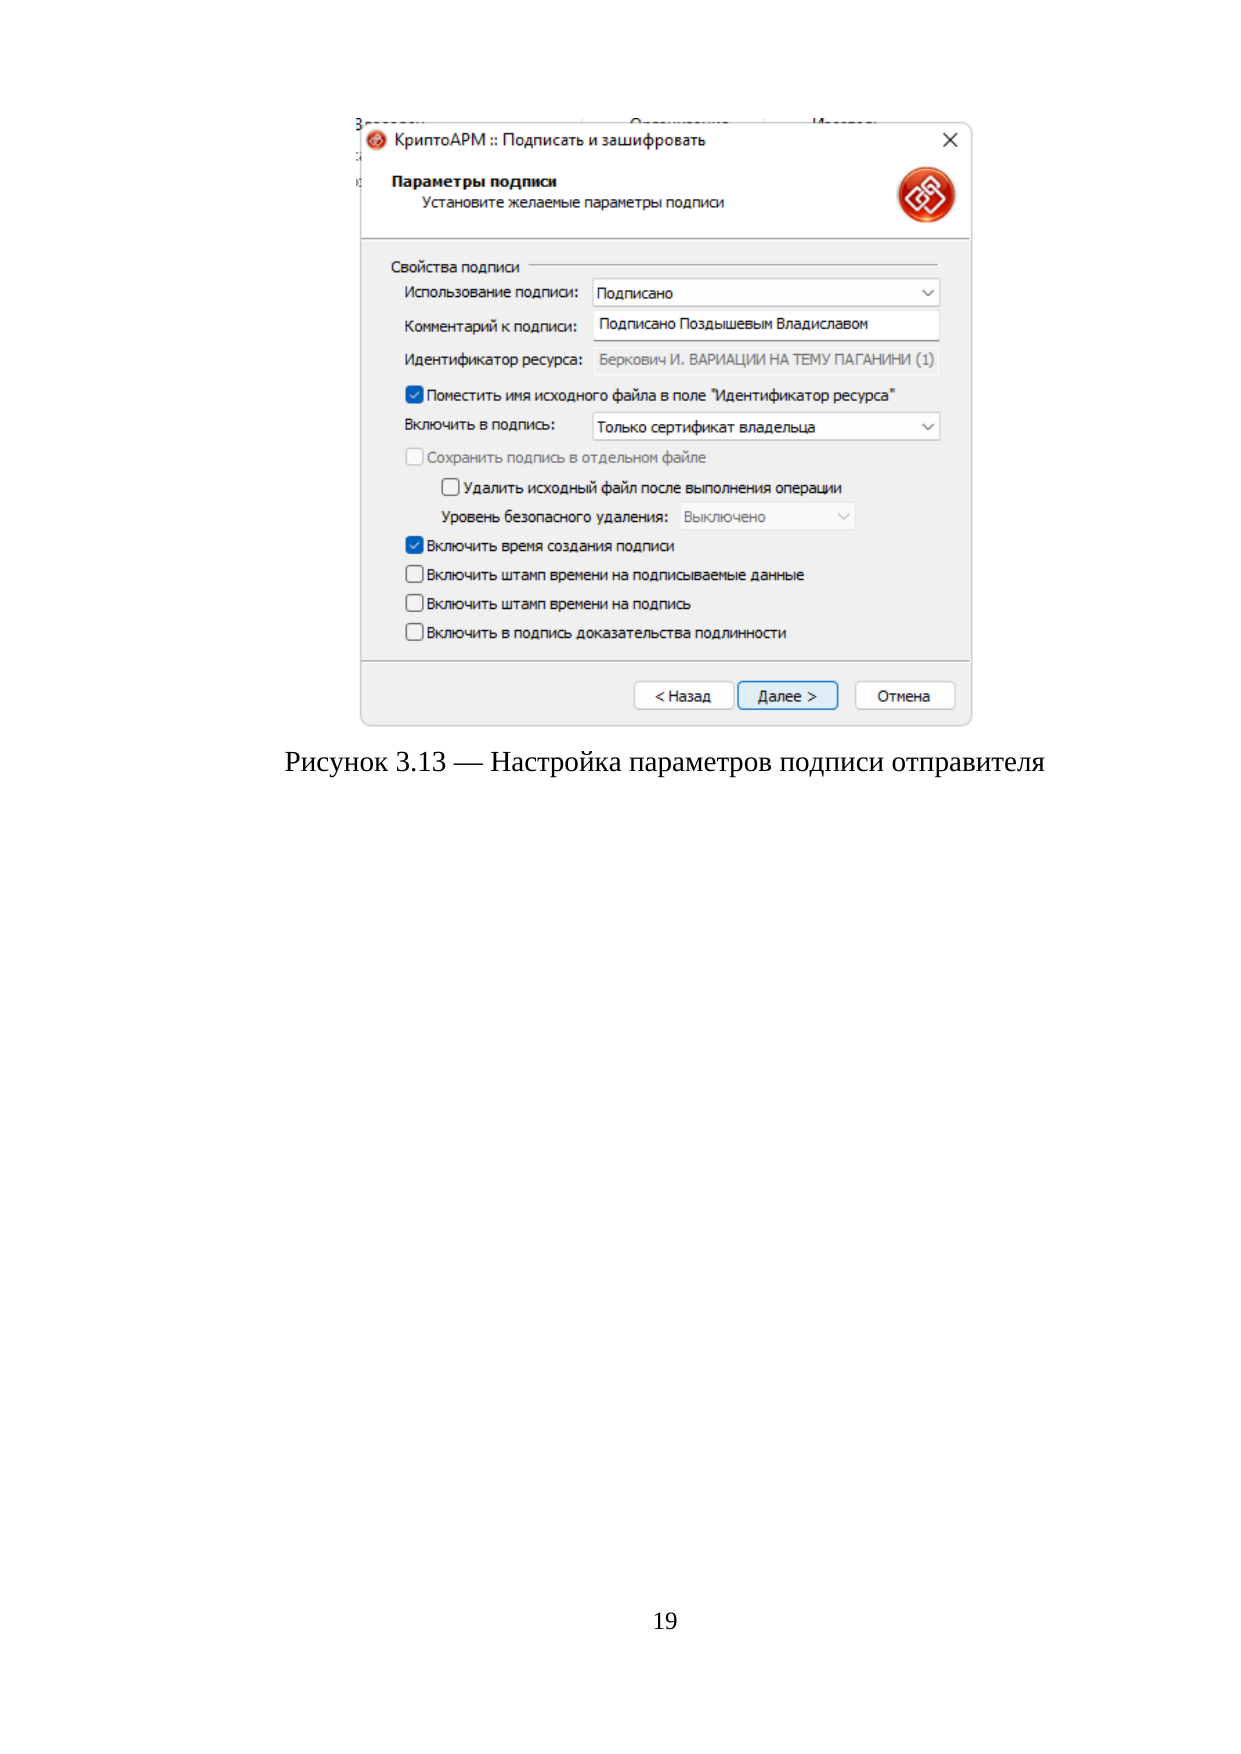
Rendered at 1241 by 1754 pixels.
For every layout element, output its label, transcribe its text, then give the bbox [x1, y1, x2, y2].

picture [356, 118, 973, 728]
title Рисунок 3.13 — Настройка параметров подписи отправителя [177, 118, 1152, 778]
